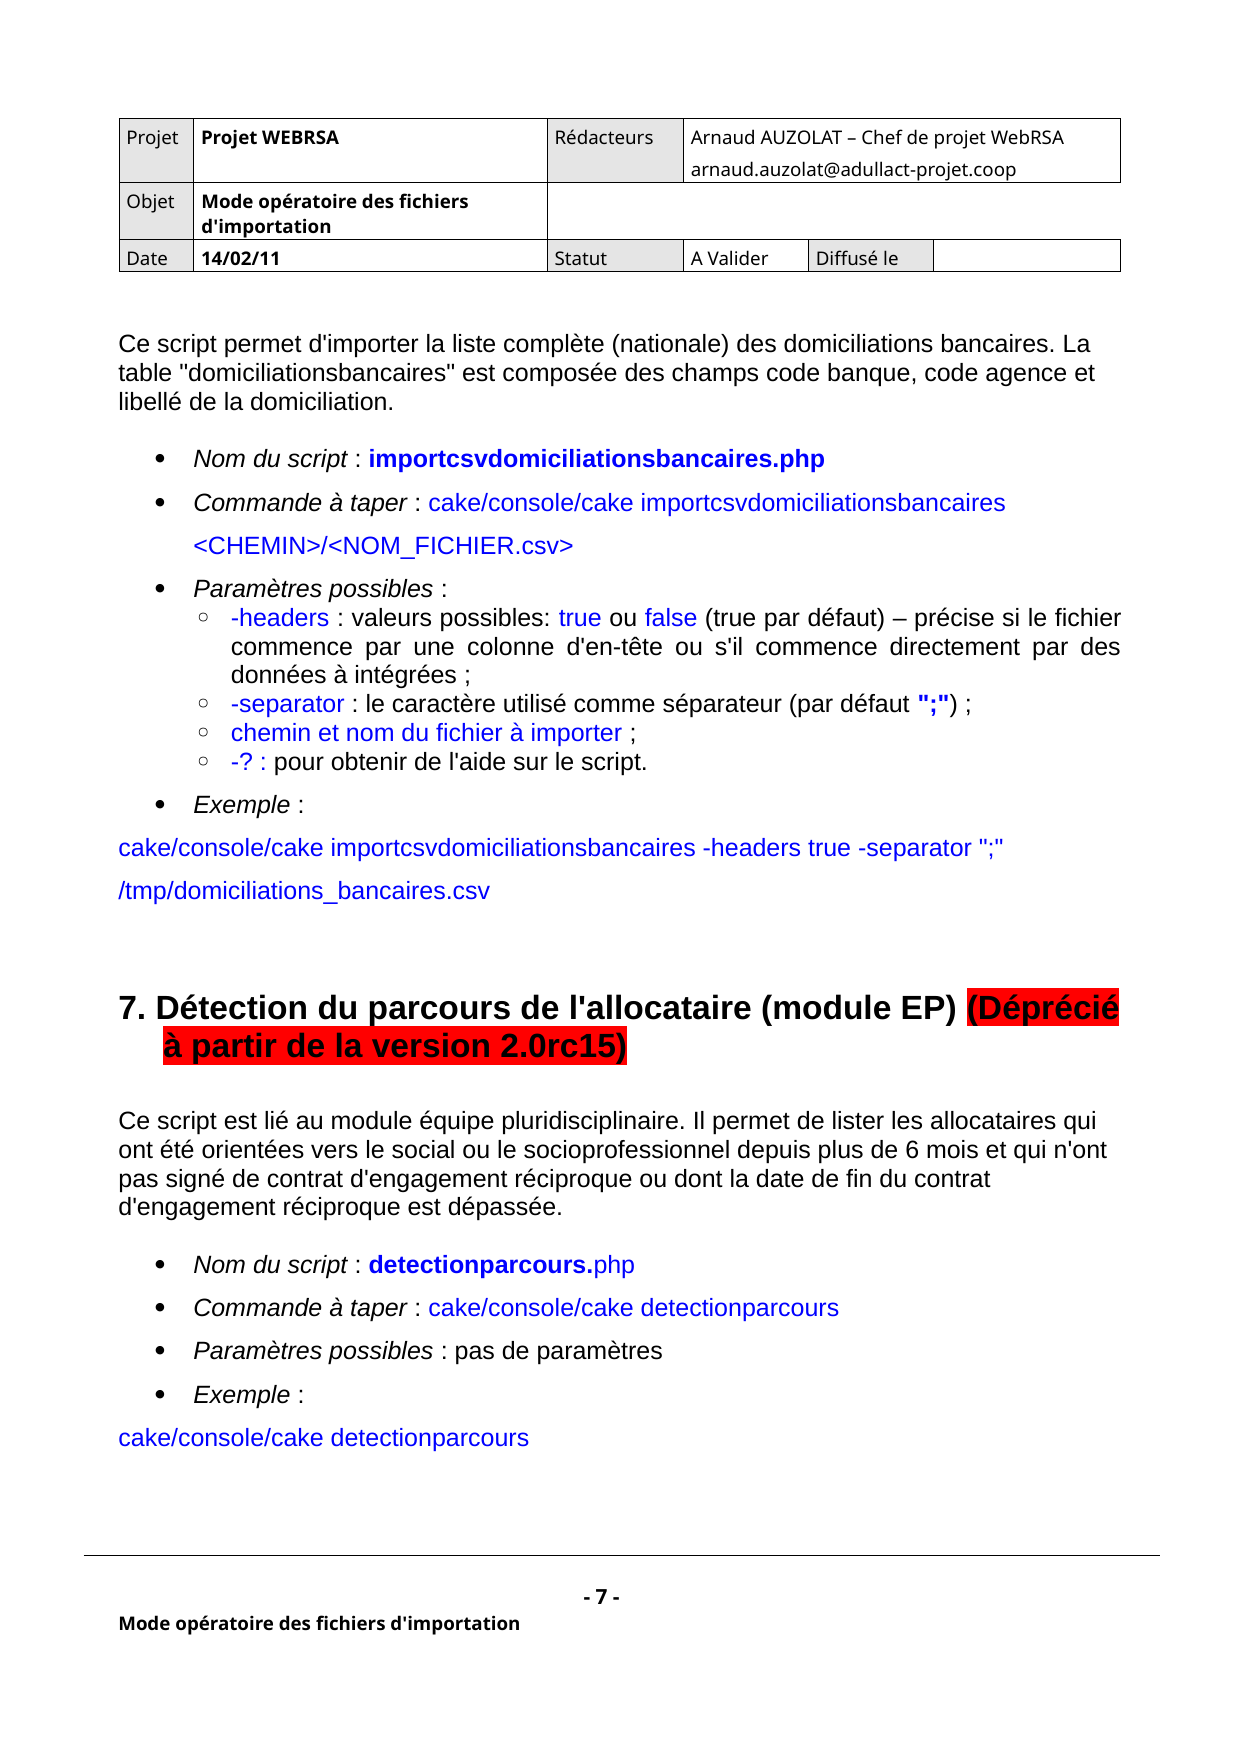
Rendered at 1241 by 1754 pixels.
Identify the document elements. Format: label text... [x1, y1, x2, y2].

list Nom du script : detectionparcours.php [156, 1250, 1122, 1279]
list Exemple : [156, 1379, 1122, 1408]
list Paramètres possibles : pas de paramètres [156, 1336, 1122, 1365]
list -separator : le caractère utilisé comme séparateur (par défaut ";") ; [193, 689, 1122, 718]
list Commande à taper : cake/console/cake importcsvdomiciliationsbancaires <CHEMIN>/<NOM_FICHIER.csv> [156, 487, 1122, 559]
text cake/console/cake importcsvdomiciliationsbancaires -headers true -separator ";" /tmp/domiciliations_bancaires.csv [118, 833, 1122, 905]
list -headers : valeurs possibles: true ou false (true par défaut) – précise si le fichier commence par une colonne d'en-tête ou s'il commence directement par des données à intégrées ; [193, 603, 1122, 689]
list Paramètres possibles : [156, 574, 1122, 603]
list Commande à taper : cake/console/cake detectionparcours [156, 1293, 1122, 1322]
list -? : pour obtenir de l'aide sur le script. [193, 747, 1122, 776]
subtitle 7. Détection du parcours de l'allocataire (module EP) (Déprécié à partir de la version 2.0rc15) [118, 988, 1122, 1065]
list Exemple : [156, 790, 1122, 819]
text cake/console/cake detectionparcours [118, 1423, 1122, 1452]
list chemin et nom du fichier à importer ; [193, 718, 1122, 747]
text Ce script est lié au module équipe pluridisciplinaire. Il permet de lister les allocataires qui ont été orientées vers le social ou le socioprofessionnel depuis plus de 6 mois et qui n'ont pas signé de contrat d'engagement réciproque ou dont la date de fin du contrat d'engagement réciproque est dépassée. [118, 1106, 1122, 1221]
list Nom du script : importcsvdomiciliationsbancaires.php [156, 444, 1122, 473]
text Ce script permet d'importer la liste complète (nationale) des domiciliations bancaires. La table "domiciliationsbancaires" est composée des champs code banque, code agence et libellé de la domiciliation. [118, 329, 1122, 416]
